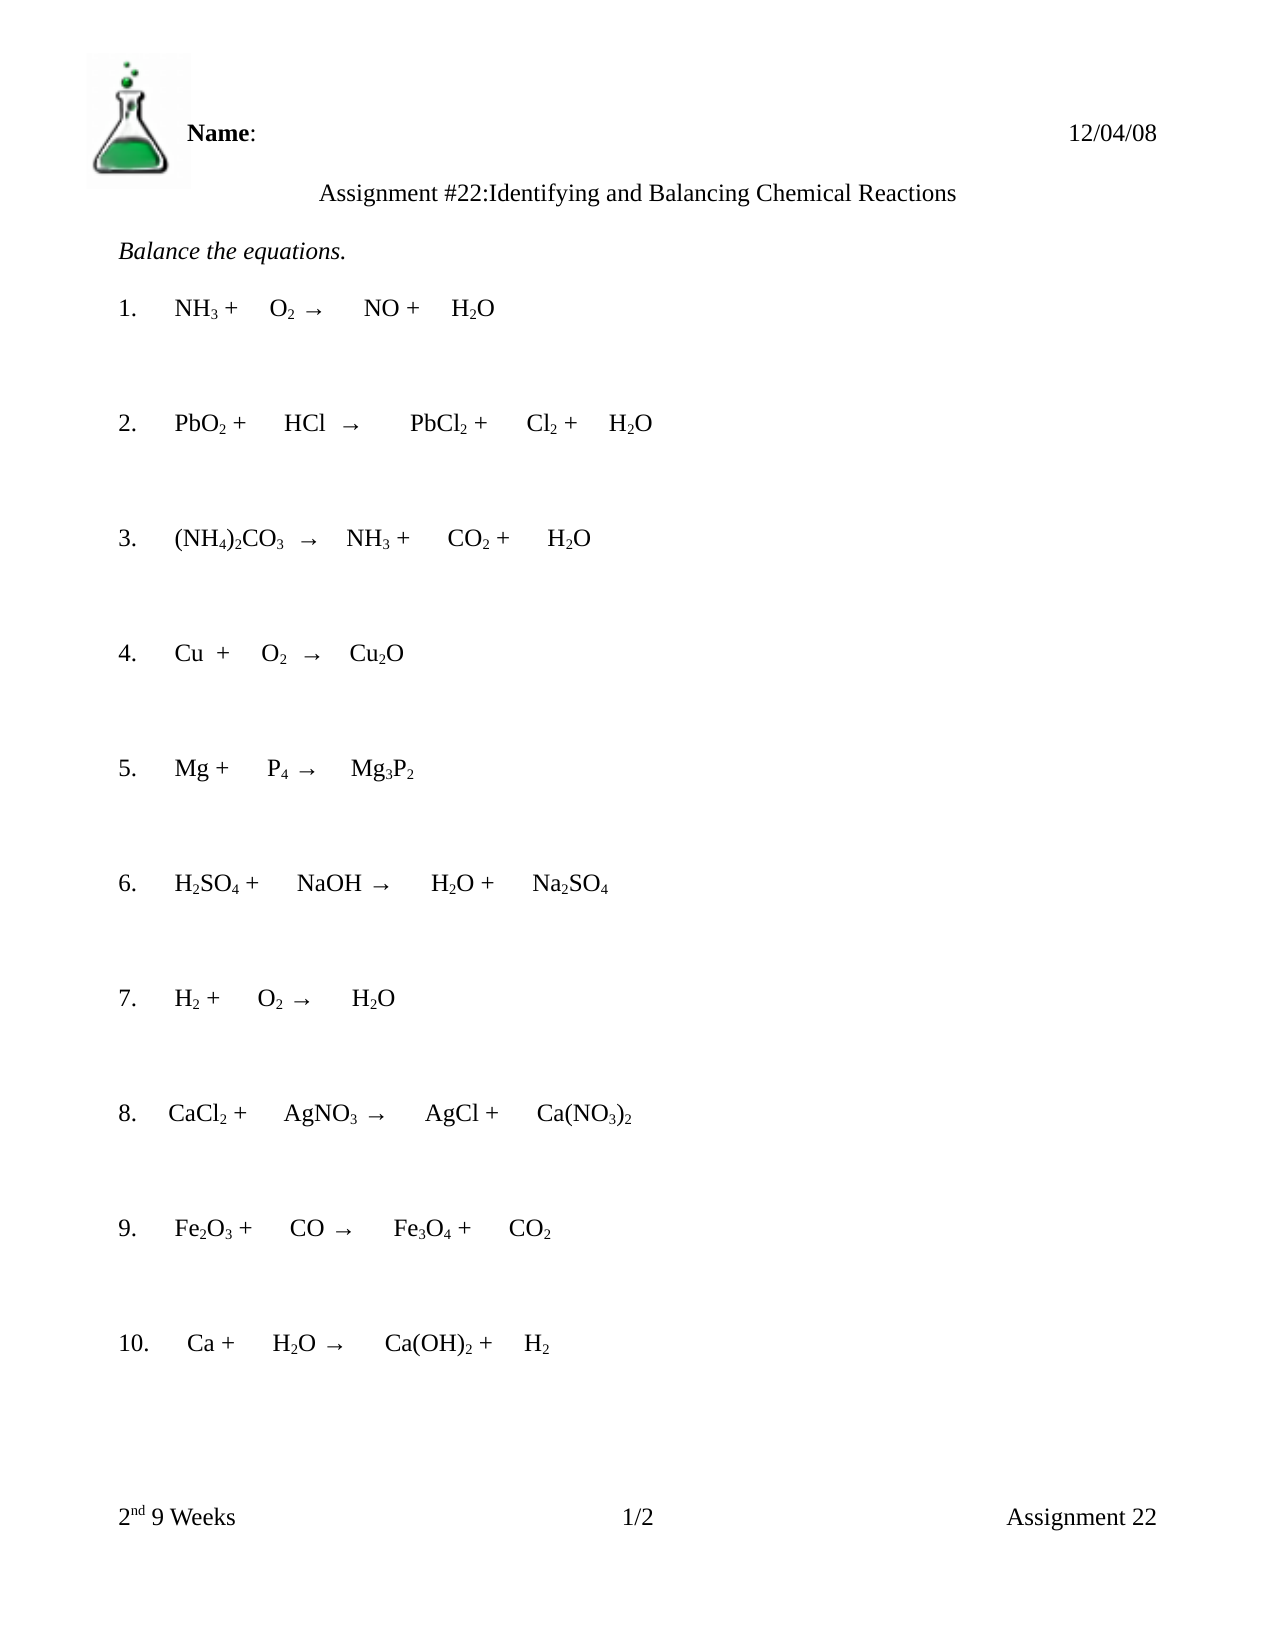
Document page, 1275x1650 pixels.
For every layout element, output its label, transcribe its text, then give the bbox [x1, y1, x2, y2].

text 5. Mg + P4 → Mg3P2 [118, 753, 1157, 782]
text 9. Fe2O3 + CO → Fe3O4 + CO2 [118, 1213, 1157, 1242]
text Assignment #22:Identifying and Balancing Chemical Reactions [118, 178, 1157, 207]
text 7. H2 + O2 → H2O [118, 983, 1157, 1012]
text 3. (NH4)2CO3 → NH3 + CO2 + H2O [118, 523, 1157, 552]
text 1. NH3 + O2 → NO + H2O [118, 293, 1157, 322]
text 4. Cu + O2 → Cu2O [118, 638, 1157, 667]
text Balance the equations. [118, 236, 1157, 265]
text 8. CaCl2 + AgNO3 → AgCl + Ca(NO3)2 [118, 1098, 1157, 1127]
text 2. PbO2 + HCl → PbCl2 + Cl2 + H2O [118, 408, 1157, 437]
picture [86, 53, 192, 189]
text 6. H2SO4 + NaOH → H2O + Na2SO4 [118, 868, 1157, 897]
text 10. Ca + H2O → Ca(OH)2 + H2 [118, 1328, 1157, 1357]
